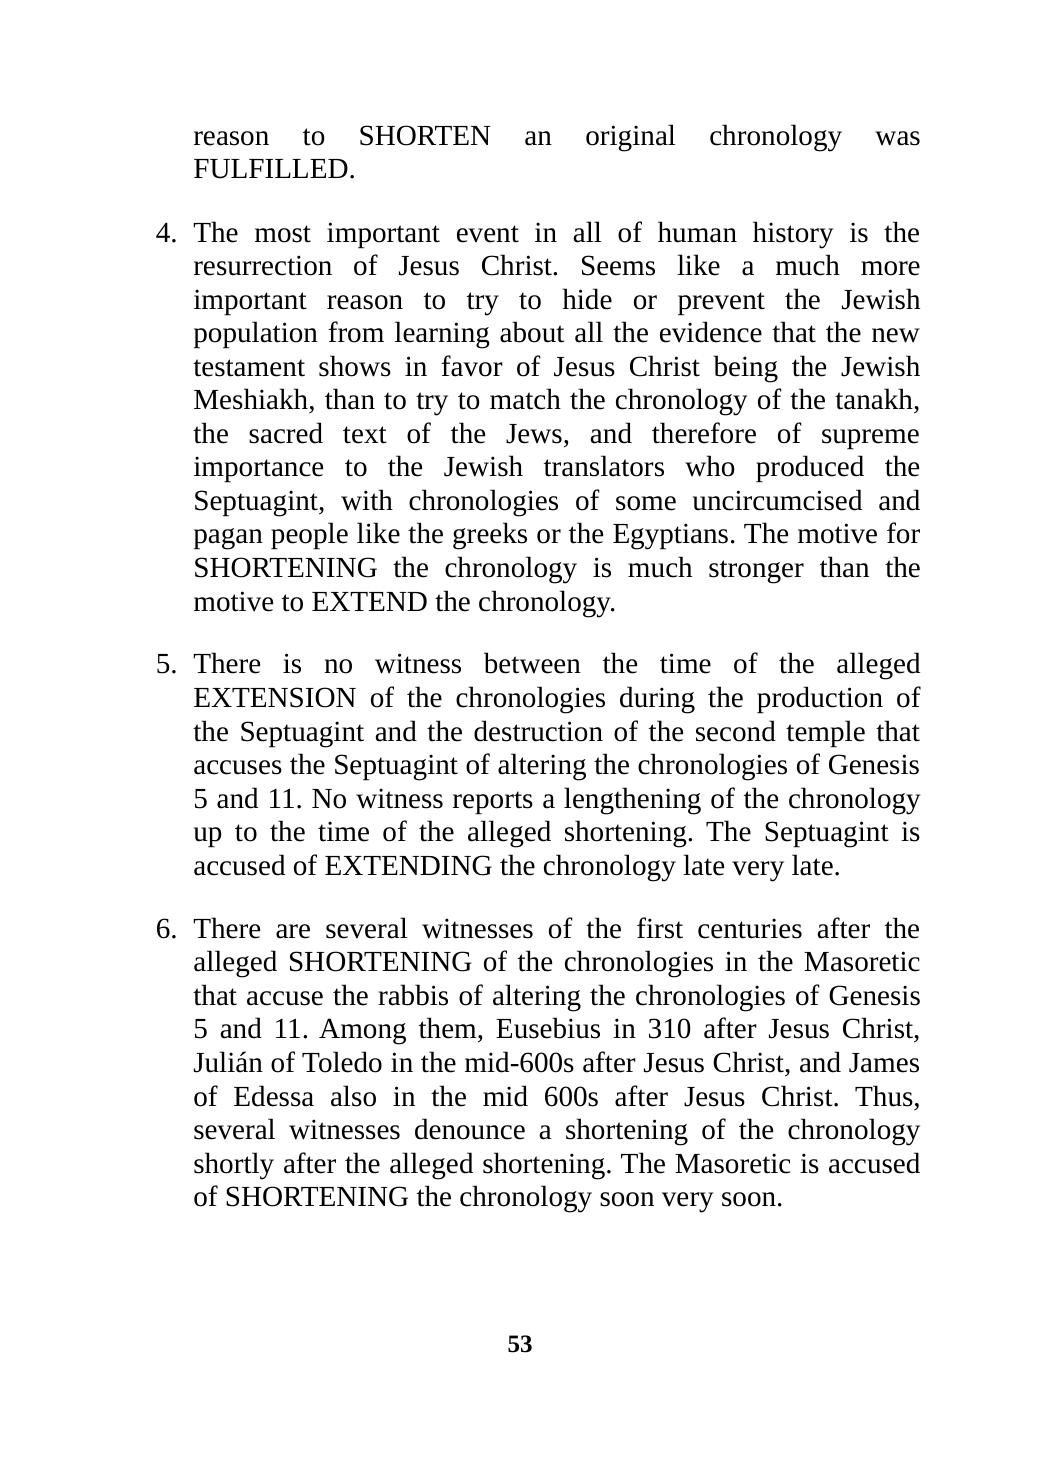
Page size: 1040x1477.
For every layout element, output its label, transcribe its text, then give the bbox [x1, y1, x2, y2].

list The most important event in all of human history is the resurrection of Jesus Christ. Seems like a much more important reason to try to hide or prevent the Jewish population from learning about all the evidence that the new testament shows in favor of Jesus Christ being the Jewish Meshiakh, than to try to match the chronology of the tanakh, the sacred text of the Jews, and therefore of supreme importance to the Jewish translators who produced the Septuagint, with chronologies of some uncircumcised and pagan people like the greeks or the Egyptians. The motive for SHORTENING the chronology is much stronger than the motive to EXTEND the chronology. [156, 215, 921, 617]
list There are several witnesses of the first centuries after the alleged SHORTENING of the chronologies in the Masoretic that accuse the rabbis of altering the chronologies of Genesis 5 and 11. Among them, Eusebius in 310 after Jesus Christ, Julián of Toledo in the mid-600s after Jesus Christ, and James of Edessa also in the mid 600s after Jesus Christ. Thus, several witnesses denounce a shortening of the chronology shortly after the alleged shortening. The Masoretic is accused of SHORTENING the chronology soon very soon. [156, 911, 921, 1213]
list There is no witness between the time of the alleged EXTENSION of the chronologies during the production of the Septuagint and the destruction of the second temple that accuses the Septuagint of altering the chronologies of Genesis 5 and 11. No witness reports a lengthening of the chronology up to the time of the alleged shortening. The Septuagint is accused of EXTENDING the chronology late very late. [156, 647, 921, 881]
list reason to SHORTEN an original chronology was FULFILLED. [156, 118, 921, 185]
